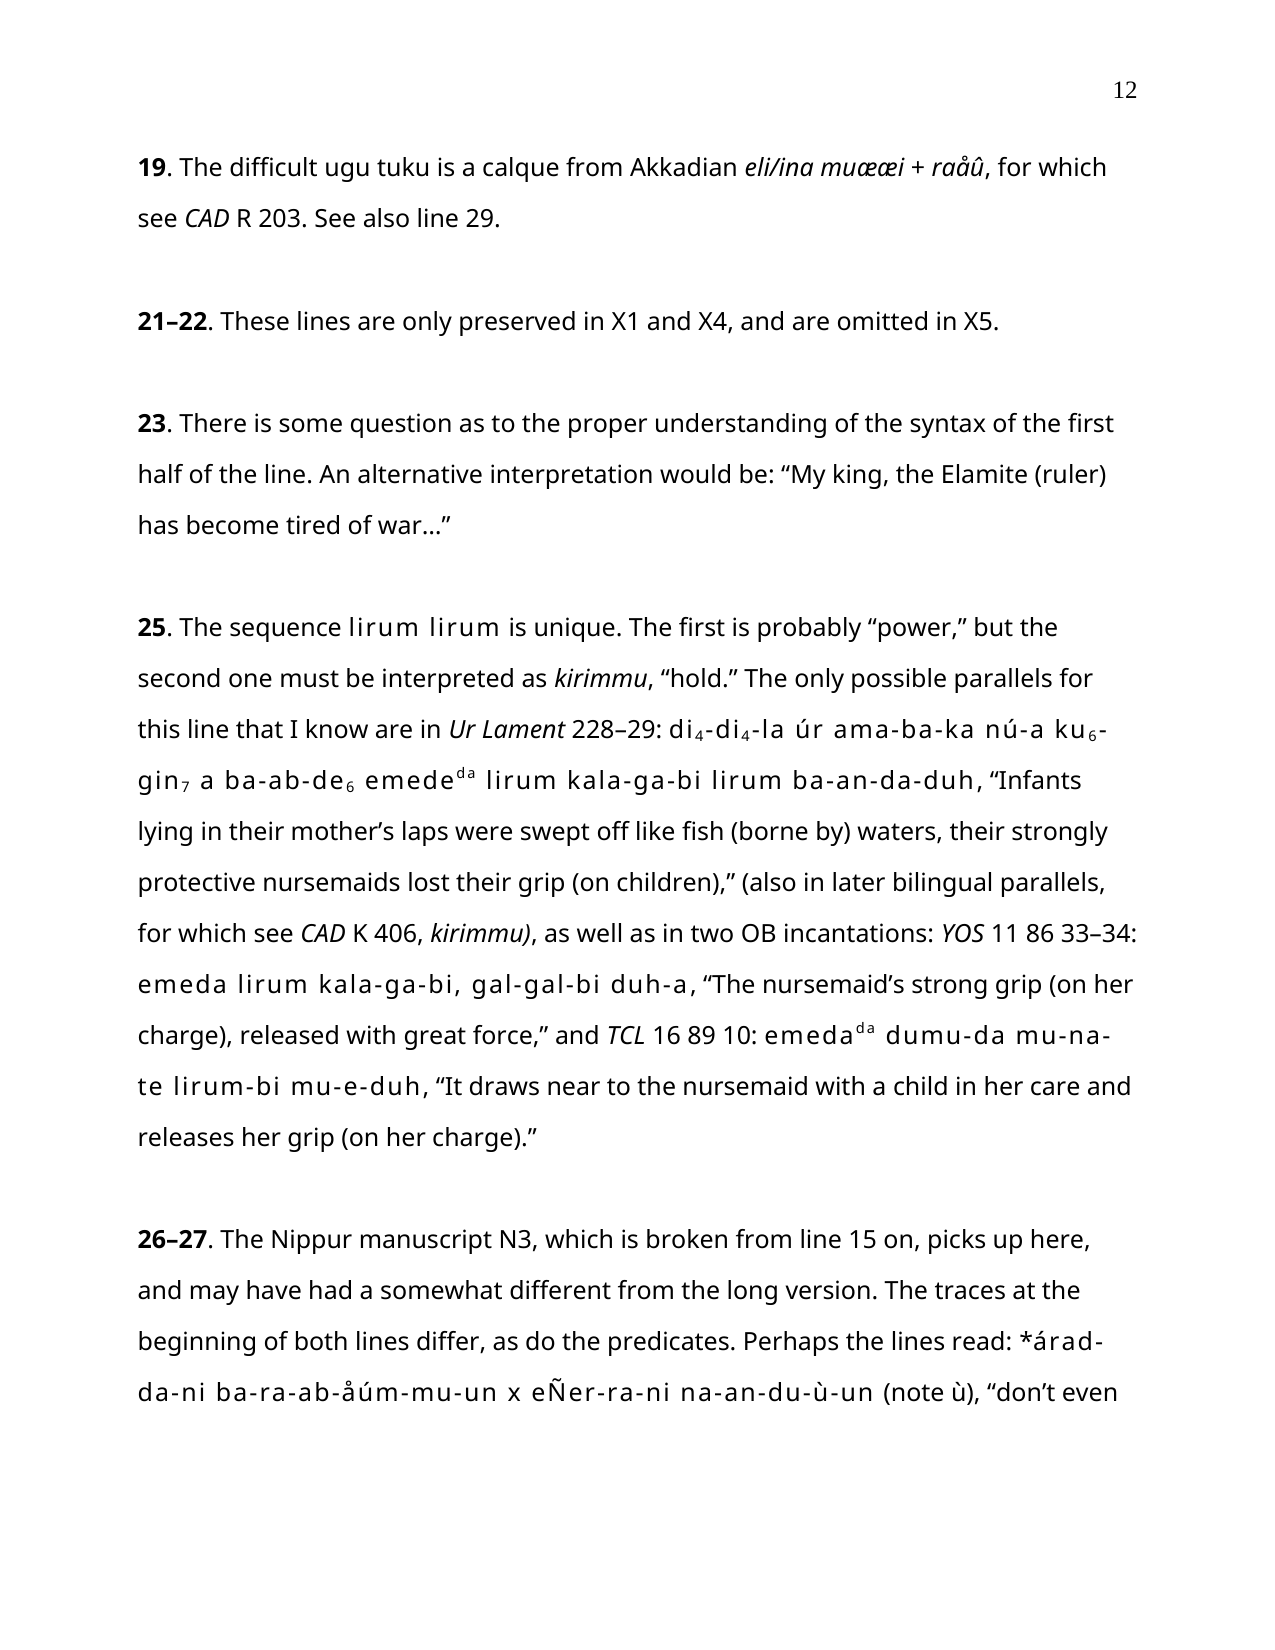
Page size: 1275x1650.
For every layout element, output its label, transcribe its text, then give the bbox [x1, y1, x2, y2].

text 23. There is some question as to the proper understanding of the syntax of the first half of the line. An alternative interpretation would be: “My king, the Elamite (ruler) has become tired of war…” [137, 405, 1138, 541]
text 21–22. These lines are only preserved in X1 and X4, and are omitted in X5. [137, 303, 1138, 337]
text 26–27. The Nippur manuscript N3, which is broken from line 15 on, picks up here, and may have had a somewhat different from the long version. The traces at the beginning of both lines differ, as do the predicates. Perhaps the lines read: *árad-da-ni ba-ra-ab-åúm-mu-un x eÑer-ra-ni na-an-du-ù-un (note ù), “don’t even [137, 1222, 1138, 1409]
text 19. The difficult ugu tuku is a calque from Akkadian eli/ina muææi + raåû, for which see CAD R 203. See also line 29. [137, 150, 1138, 235]
text 25. The sequence lirum lirum is unique. The first is probably “power,” but the second one must be interpreted as kirimmu, “hold.” The only possible parallels for this line that I know are in Ur Lament 228–29: di4-di4-la úr ama-ba-ka nú-a ku6-gin7 a ba-ab-de6 emededa lirum kala-ga-bi lirum ba-an-da-duh, “Infants lying in their mother’s laps were swept off like fish (borne by) waters, their strongly protective nursemaids lost their grip (on children),” (also in later bilingual parallels, for which see CAD K 406, kirimmu), as well as in two OB incantations: YOS 11 86 33–34: emeda lirum kala-ga-bi, gal-gal-bi duh-a, “The nursemaid’s strong grip (on her charge), released with great force,” and TCL 16 89 10: emedada dumu-da mu-na-te lirum-bi mu-e-duh, “It draws near to the nursemaid with a child in her care and releases her grip (on her charge).” [137, 609, 1138, 1154]
